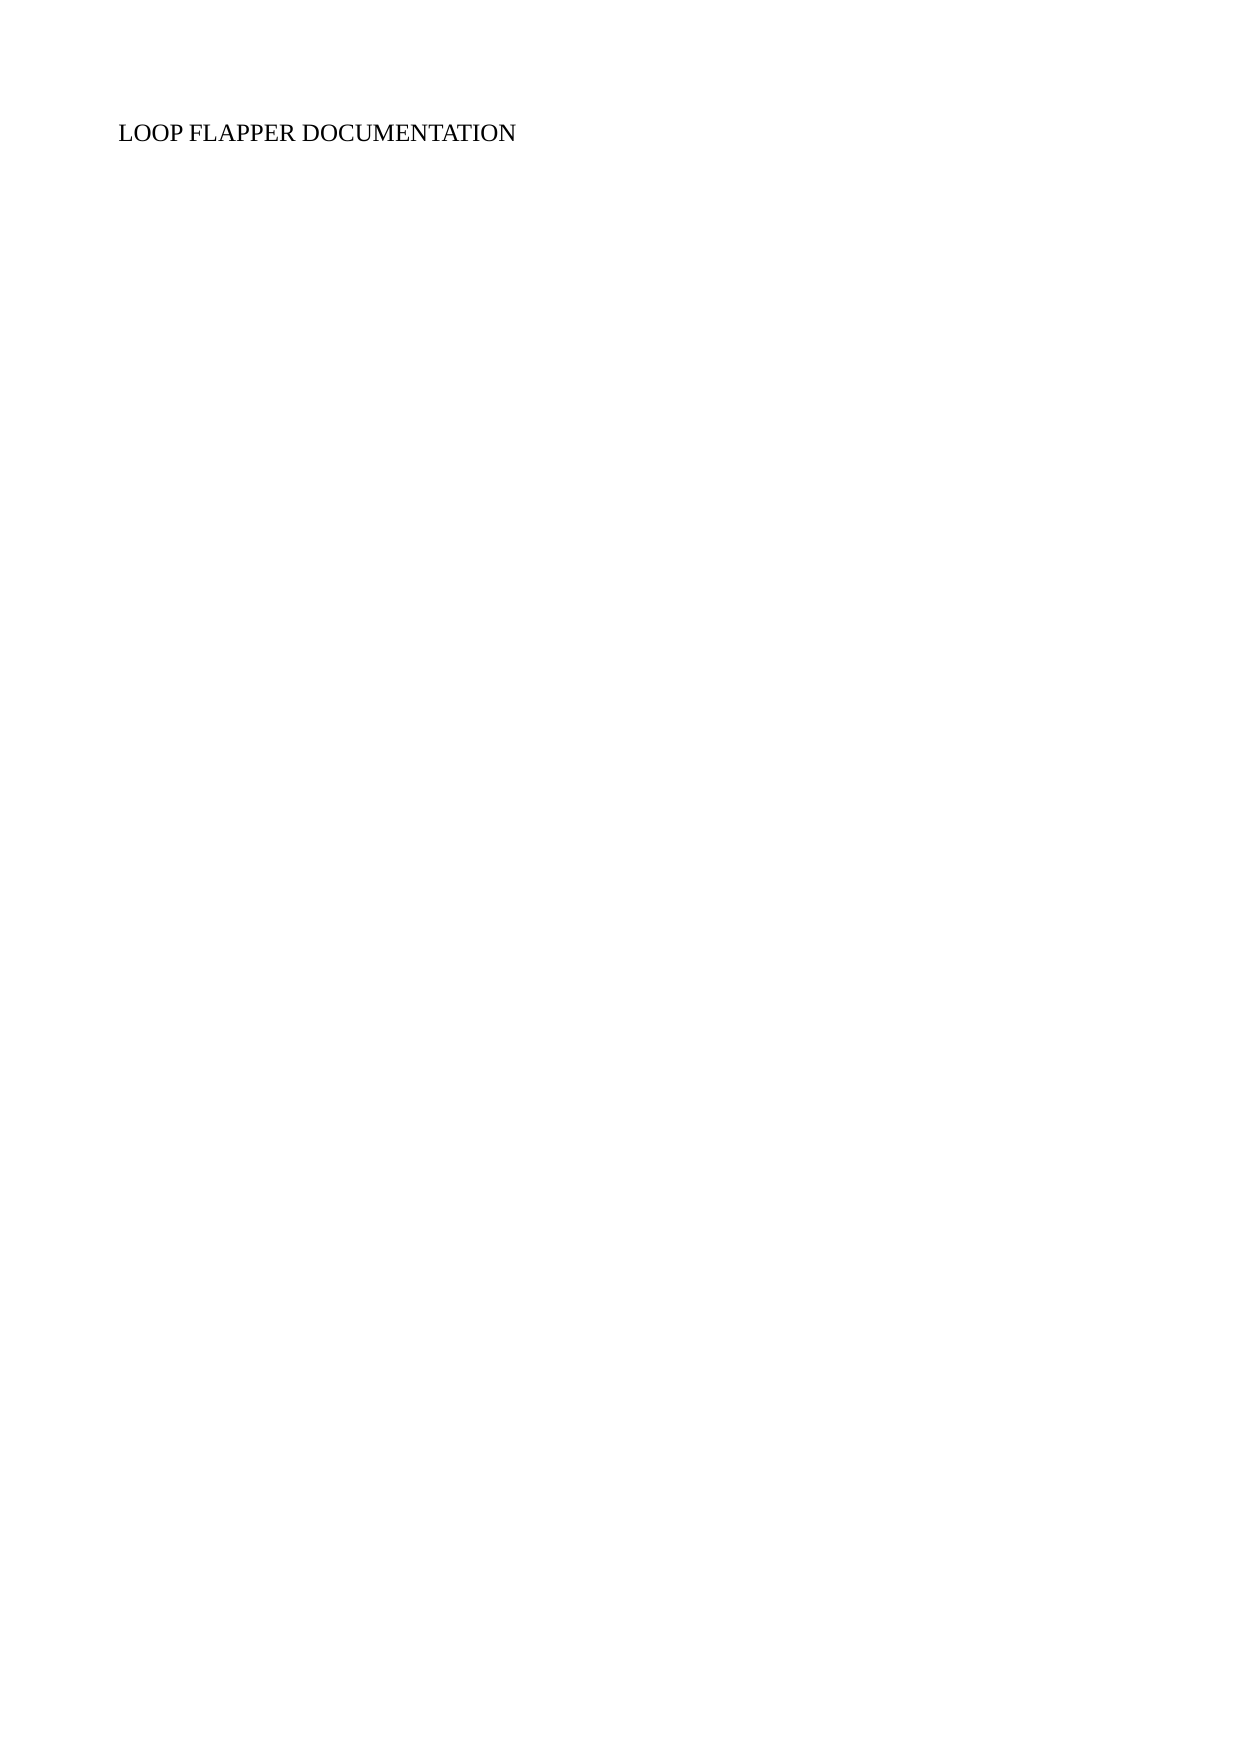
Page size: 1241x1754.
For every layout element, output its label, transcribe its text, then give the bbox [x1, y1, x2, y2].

text LOOP FLAPPER DOCUMENTATION [118, 118, 1122, 147]
